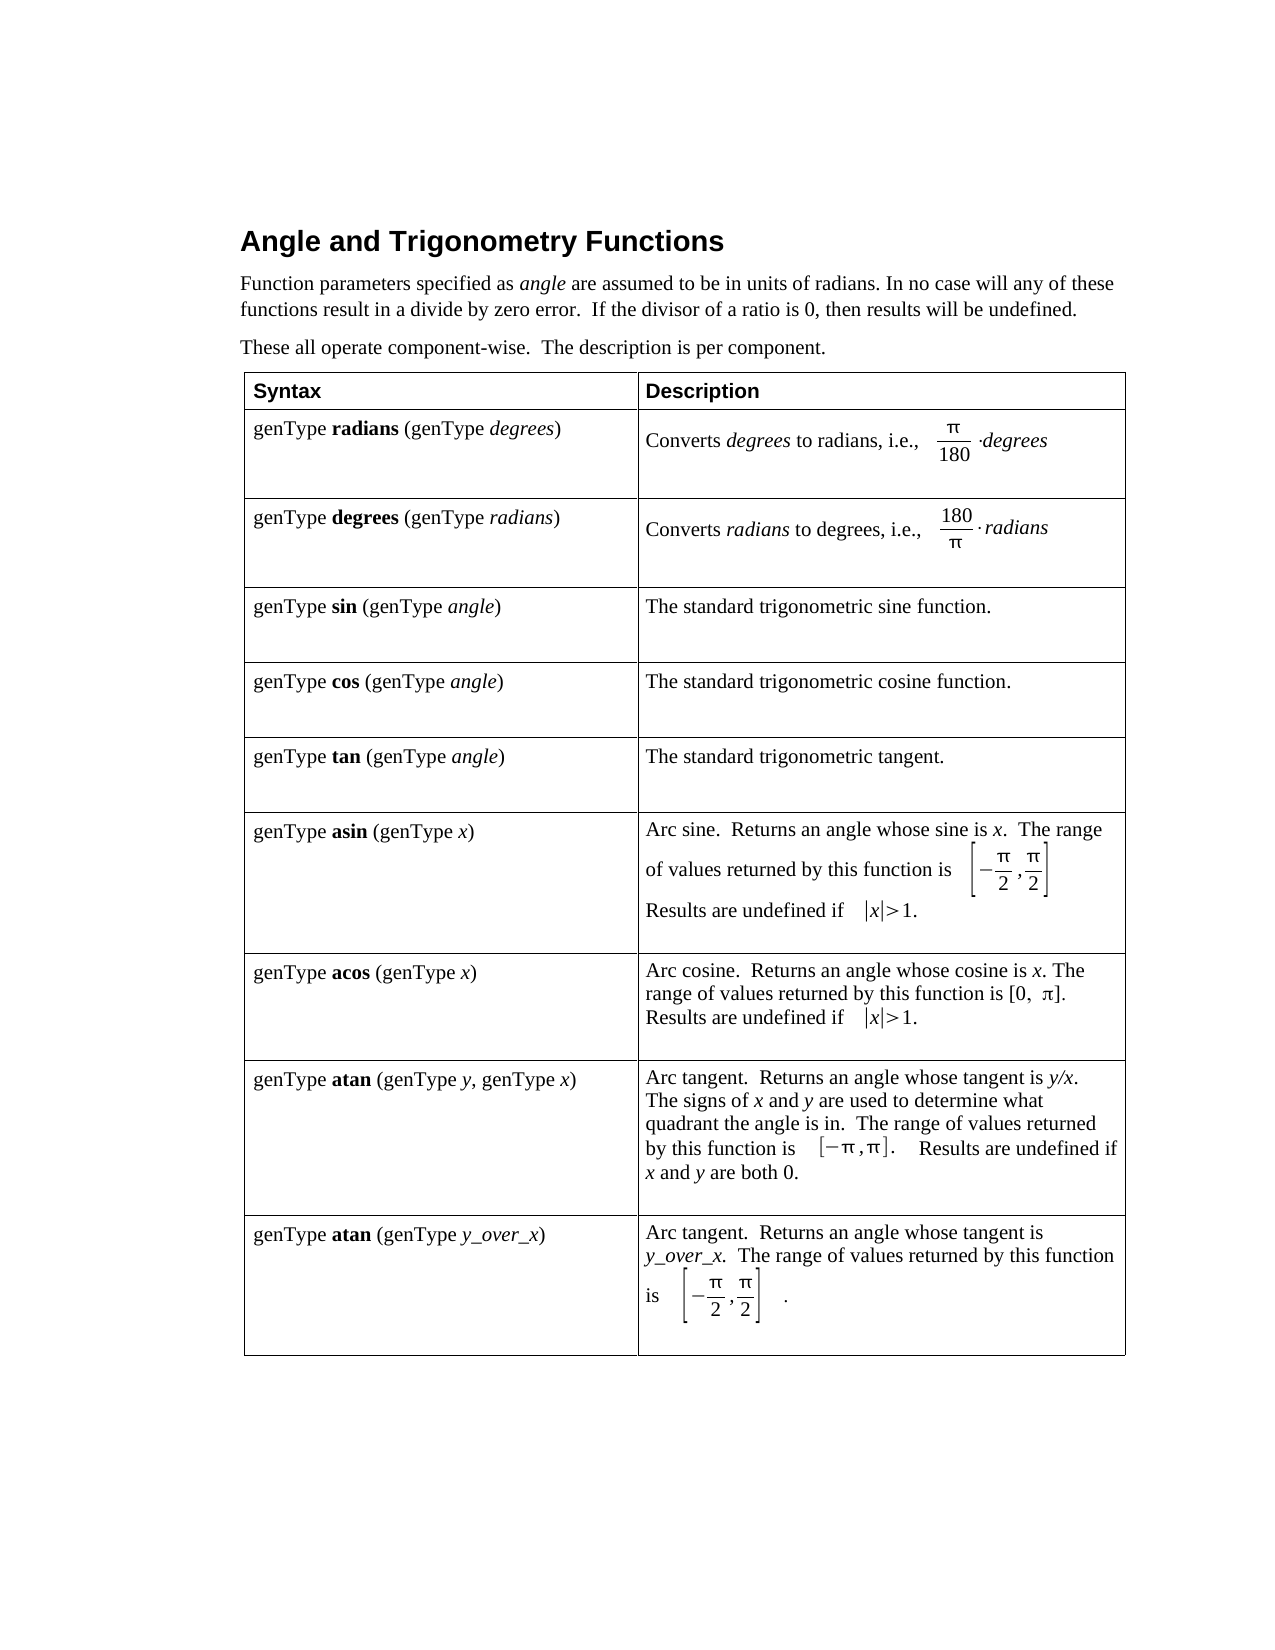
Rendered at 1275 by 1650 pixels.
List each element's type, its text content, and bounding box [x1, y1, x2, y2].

table_cell Converts radians to degrees, i.e., [639, 499, 1125, 587]
text Function parameters specified as angle are assumed to be in units of radians. In no case will any of these functions result in a divide by zero error. If the divisor of a ratio is 0, then results will be undefined. [240, 270, 1125, 321]
table_cell The standard trigonometric cosine function. [639, 663, 1125, 737]
table_cell Arc cosine. Returns an angle whose cosine is x. The range of values returned by this function is [0, p]. Results are undefined if [639, 954, 1125, 1060]
table_cell The standard trigonometric tangent. [639, 738, 1125, 812]
table_cell genType sin (genType angle) [245, 588, 637, 662]
subtitle Angle and Trigonometry Functions [150, 225, 1125, 258]
table_cell genType cos (genType angle) [245, 663, 637, 737]
table_cell genType atan (genType y_over_x) [245, 1216, 637, 1355]
table_cell genType tan (genType angle) [245, 738, 637, 812]
table_cell genType degrees (genType radians) [245, 499, 637, 587]
text These all operate component-wise. The description is per component. [240, 334, 1125, 359]
table_cell Arc tangent. Returns an angle whose tangent is y/x. The signs of x and y are used to determine what quadrant the angle is in. The range of values returned by this function is Results are undefined if x and y are both 0. [639, 1061, 1125, 1215]
table_cell Arc tangent. Returns an angle whose tangent is y_over_x. The range of values returned by this function is . [639, 1216, 1125, 1355]
table_cell The standard trigonometric sine function. [639, 588, 1125, 662]
table_cell Converts degrees to radians, i.e., [639, 410, 1125, 498]
table_header Description [639, 373, 1125, 409]
table_cell genType atan (genType y, genType x) [245, 1061, 637, 1215]
table_cell Arc sine. Returns an angle whose sine is x. The range of values returned by this function is Results are undefined if [639, 813, 1125, 953]
table_cell genType radians (genType degrees) [245, 410, 637, 498]
table_header Syntax [245, 373, 637, 409]
table_cell genType asin (genType x) [245, 813, 637, 953]
table_cell genType acos (genType x) [245, 954, 637, 1060]
